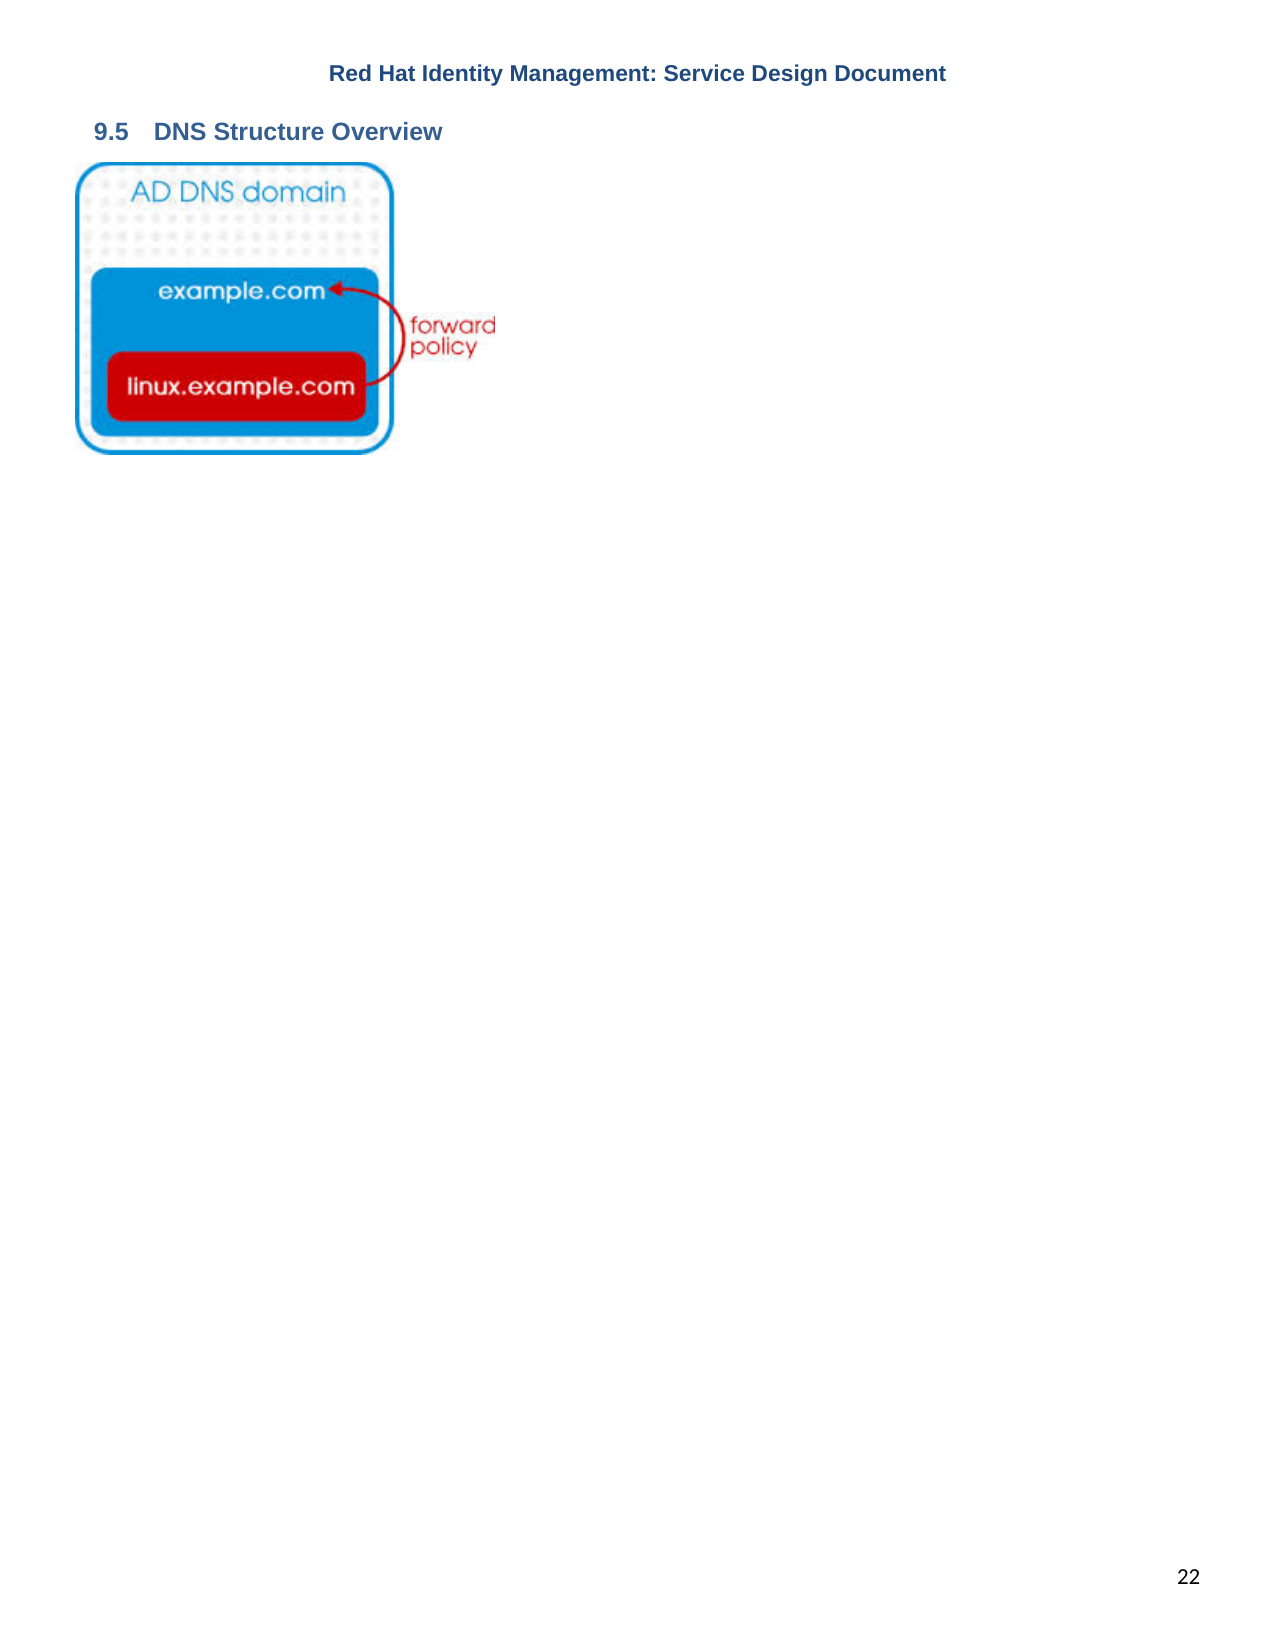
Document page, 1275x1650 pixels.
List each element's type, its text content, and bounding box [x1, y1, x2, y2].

subtitle DNS Structure Overview [94, 117, 1200, 145]
picture [75, 162, 495, 455]
